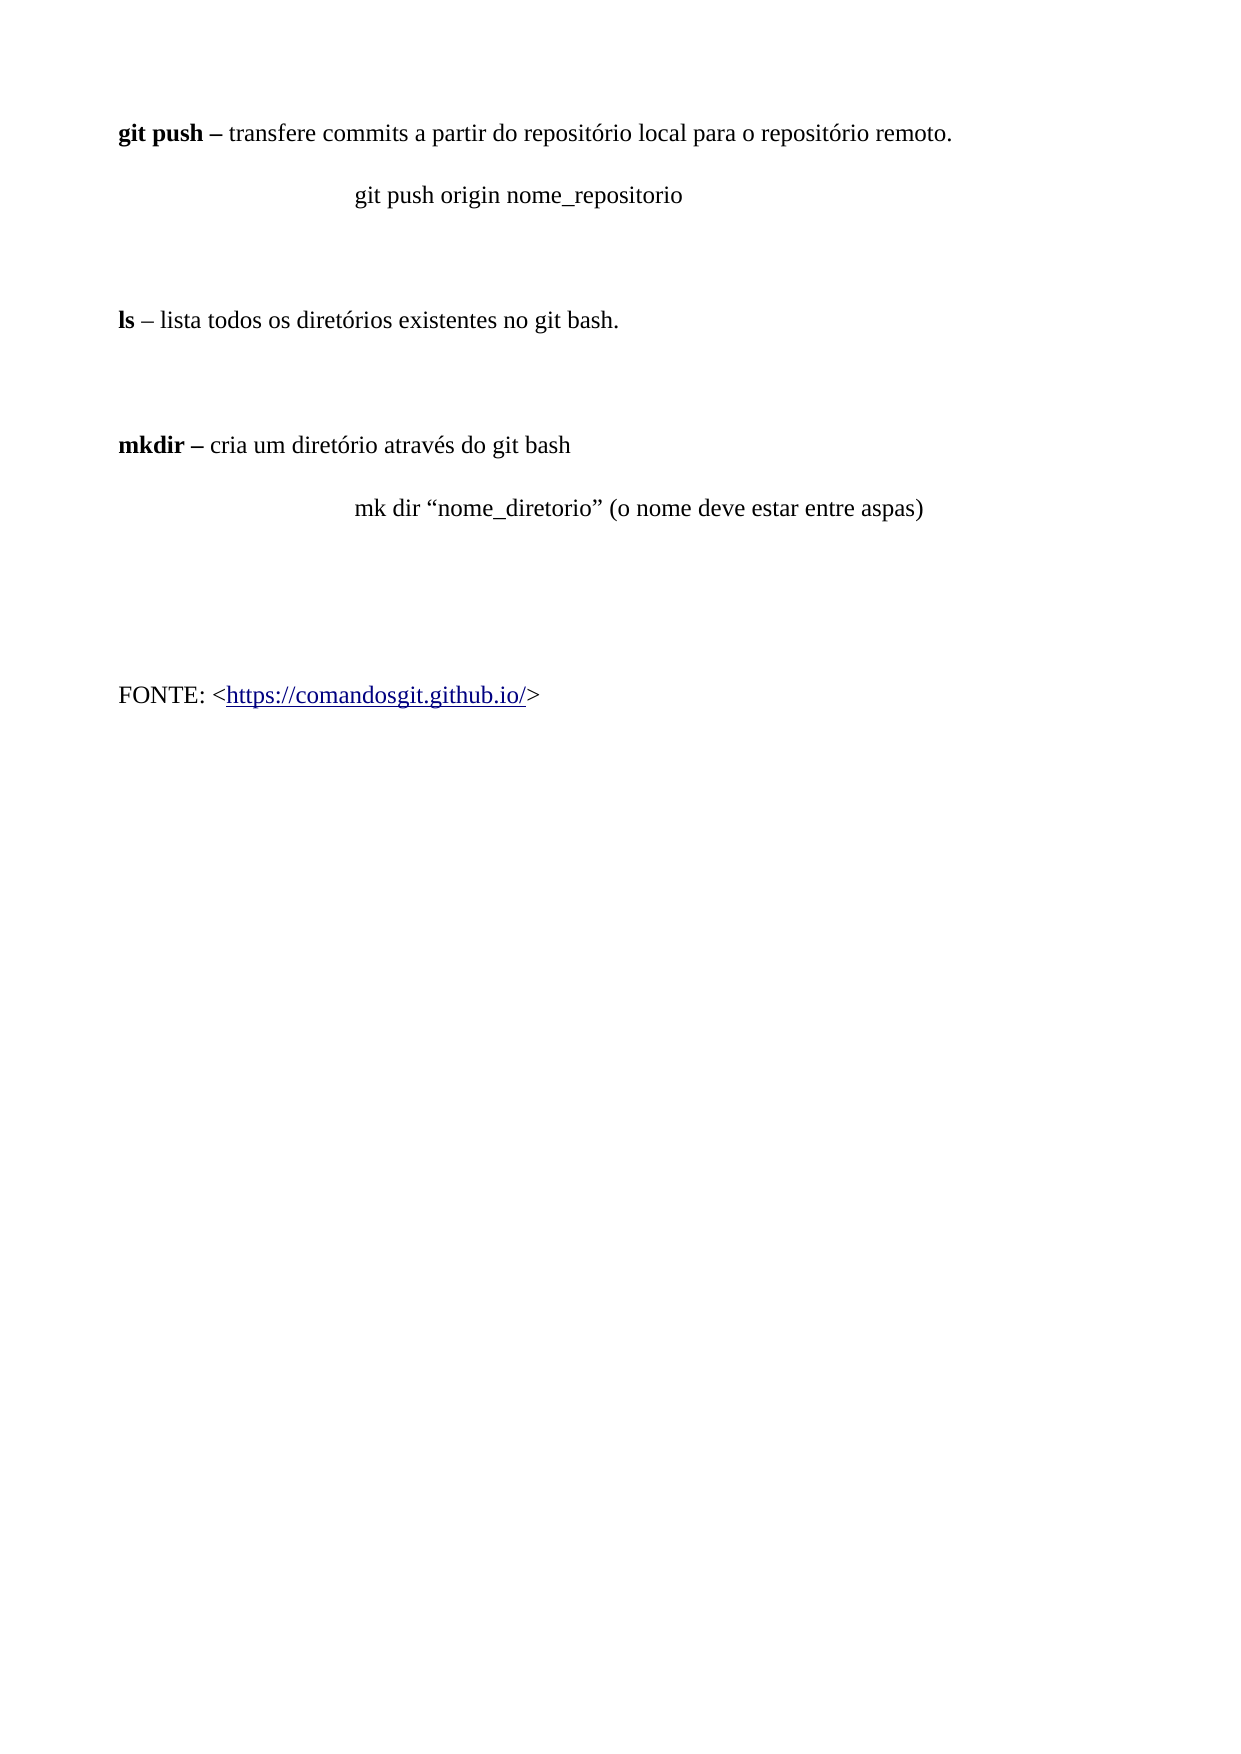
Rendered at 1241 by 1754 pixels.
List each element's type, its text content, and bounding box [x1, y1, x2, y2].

text git push origin nome_repositorio [118, 181, 1122, 209]
text mkdir – cria um diretório através do git bash [118, 431, 1122, 459]
text ls – lista todos os diretórios existentes no git bash. [118, 306, 1122, 334]
text git push – transfere commits a partir do repositório local para o repositório remoto. [118, 118, 1122, 147]
text mk dir “nome_diretorio” (o nome deve estar entre aspas) [118, 493, 1122, 522]
text FONTE: <https://comandosgit.github.io/> [118, 681, 1122, 709]
